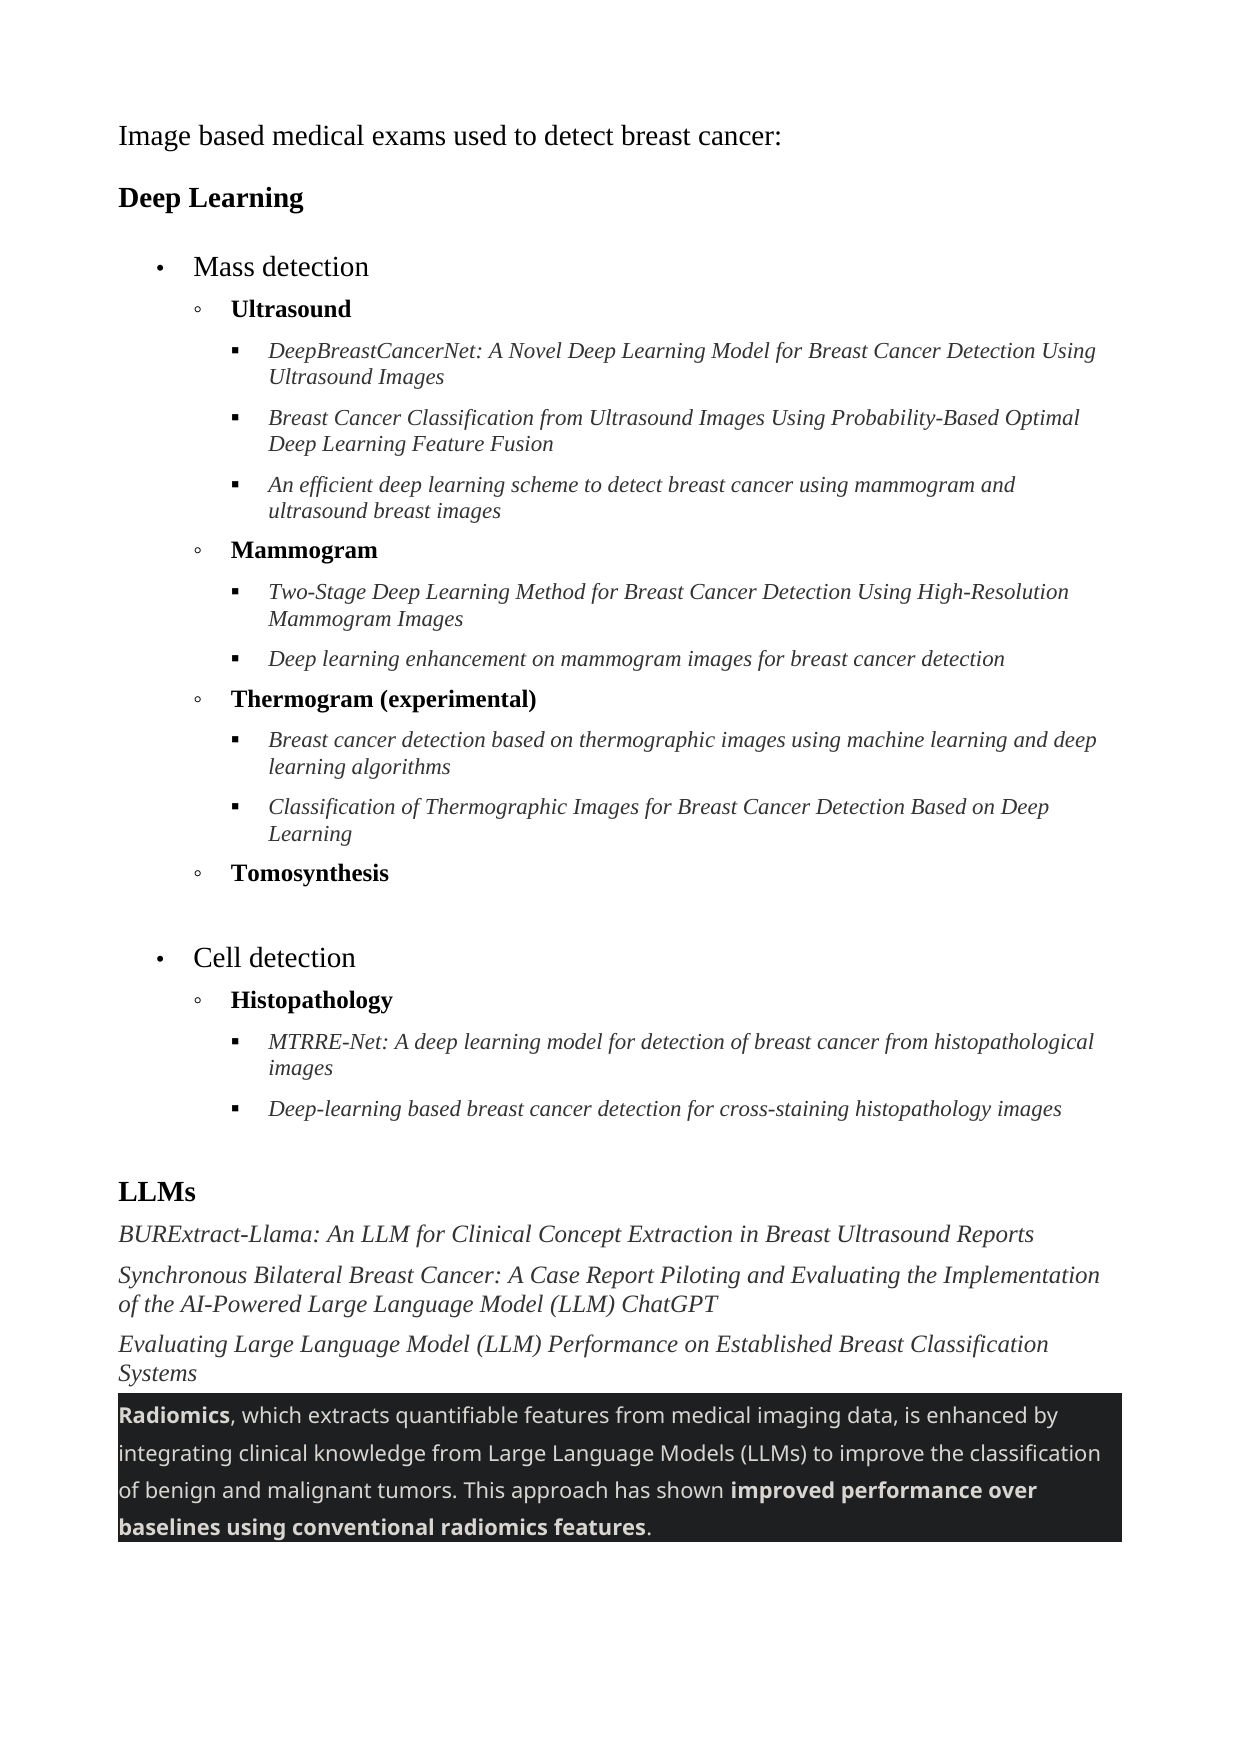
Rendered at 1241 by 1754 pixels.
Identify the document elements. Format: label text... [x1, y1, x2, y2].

text Radiomics, which extracts quantifiable features from medical imaging data, is enhanced by integrating clinical knowledge from Large Language Models (LLMs) to improve the classification of benign and malignant tumors. This approach has shown improved performance over baselines using conventional radiomics features. [118, 1393, 1122, 1542]
list Mass detection [156, 249, 1122, 282]
text BURExtract-Llama: An LLM for Clinical Concept Extraction in Breast Ultrasound Reports [118, 1219, 1122, 1248]
list Cell detection [156, 940, 1122, 973]
text Evaluating Large Language Model (LLM) Performance on Established Breast Classification Systems [118, 1329, 1122, 1387]
list Thermogram (experimental) [193, 684, 1122, 713]
list Breast Cancer Classification from Ultrasound Images Using Probability-Based Optimal Deep Learning Feature Fusion [231, 402, 1122, 457]
list An efficient deep learning scheme to detect breast cancer using mammogram and ultrasound breast images [231, 469, 1122, 524]
text Deep Learning [118, 180, 1122, 243]
list Breast cancer detection based on thermographic images using machine learning and deep learning algorithms [231, 724, 1122, 779]
list Deep-learning based breast cancer detection for cross-staining histopathology images [231, 1093, 1122, 1121]
text Image based medical exams used to detect breast cancer: [118, 118, 1122, 152]
list Ultrasound [193, 294, 1122, 323]
text Synchronous Bilateral Breast Cancer: A Case Report Piloting and Evaluating the Implementation of the AI-Powered Large Language Model (LLM) ChatGPT [118, 1260, 1122, 1317]
list Tomosynthesis [193, 858, 1122, 887]
list Two-Stage Deep Learning Method for Breast Cancer Detection Using High-Resolution Mammogram Images [231, 576, 1122, 631]
list Deep learning enhancement on mammogram images for breast cancer detection [231, 643, 1122, 672]
list Histopathology [193, 985, 1122, 1014]
list DeepBreastCancerNet: A Novel Deep Learning Model for Breast Cancer Detection Using Ultrasound Images [231, 335, 1122, 390]
list Classification of Thermographic Images for Breast Cancer Detection Based on Deep Learning [231, 791, 1122, 847]
text LLMs [118, 1174, 1122, 1207]
list MTRRE-Net: A deep learning model for detection of breast cancer from histopathological images [231, 1026, 1122, 1081]
list Mammogram [193, 536, 1122, 564]
